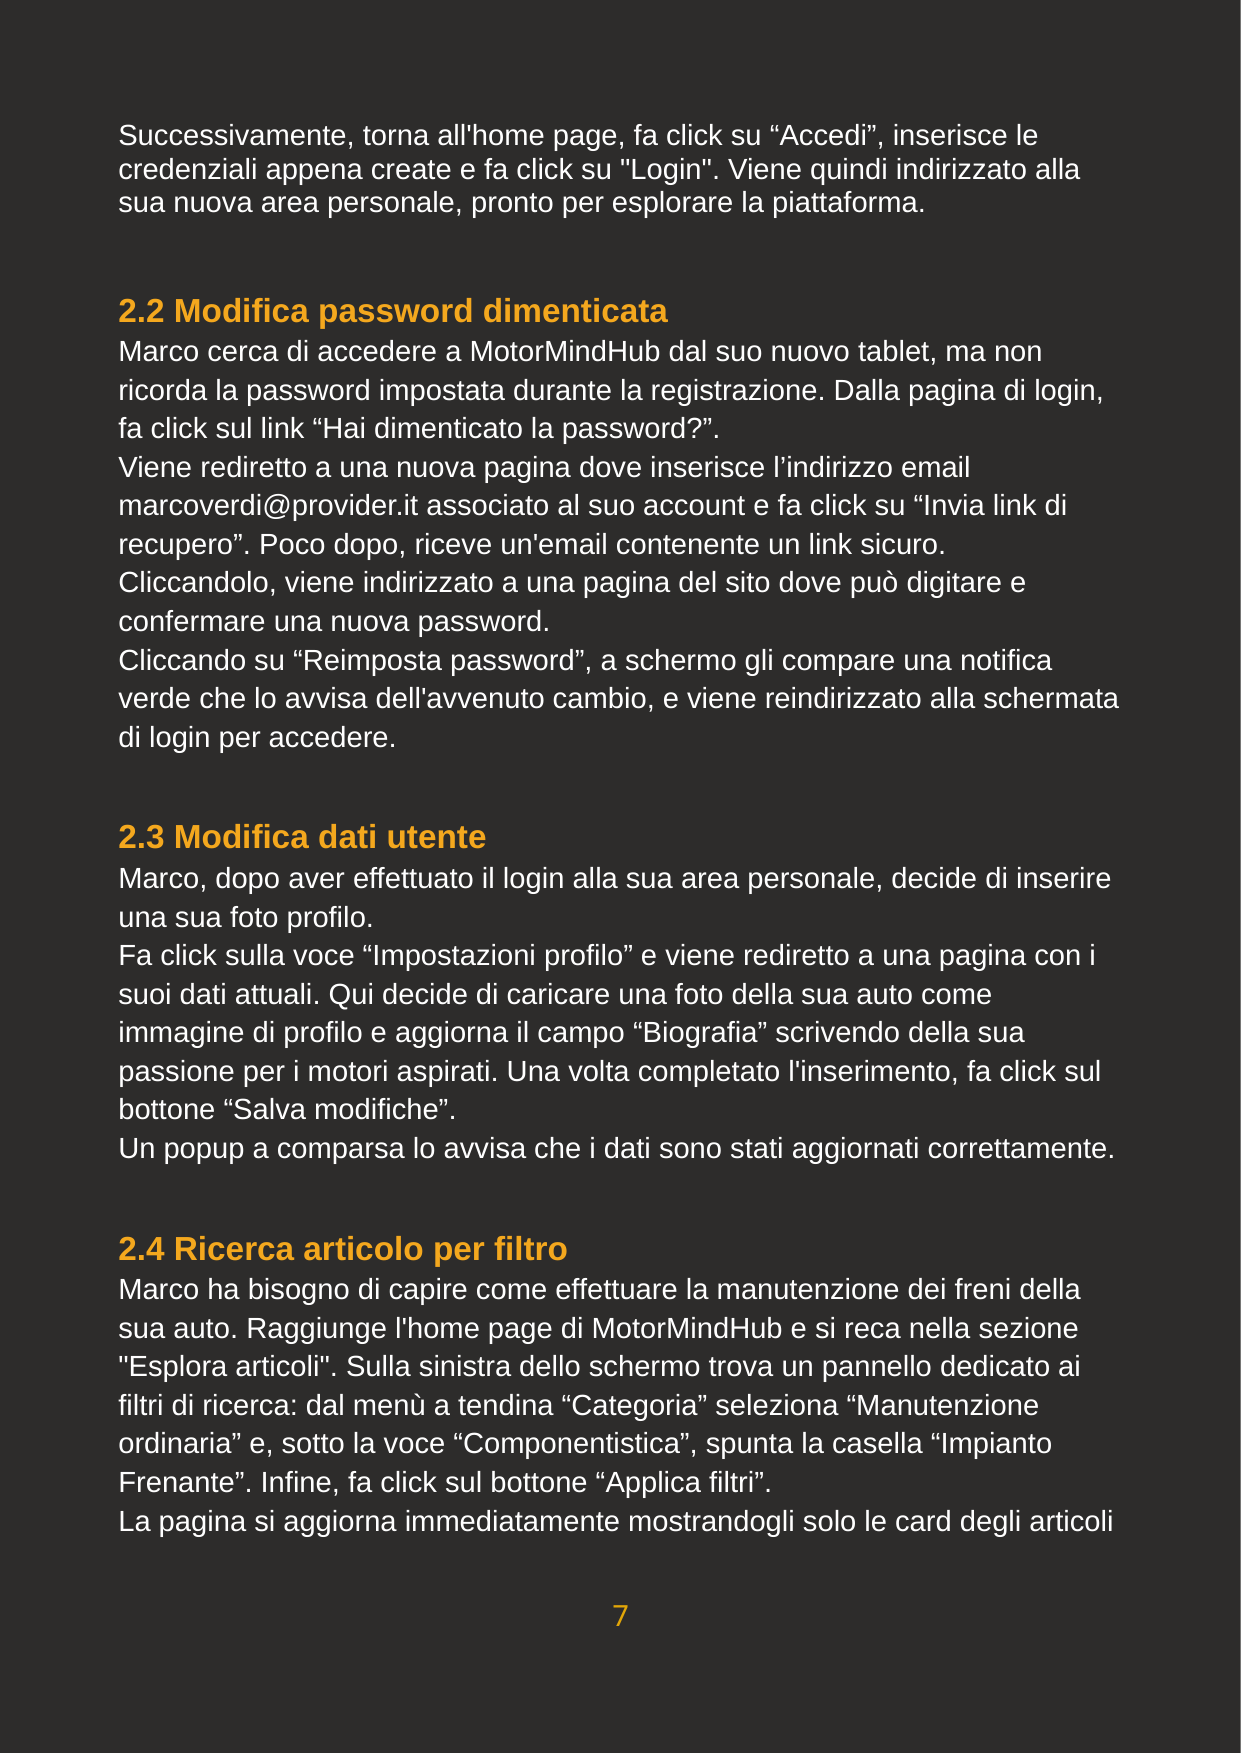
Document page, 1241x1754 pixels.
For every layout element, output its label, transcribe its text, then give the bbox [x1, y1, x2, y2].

text 2.2 Modifica password dimenticata Marco cerca di accedere a MotorMindHub dal suo nuovo tablet, ma non ricorda la password impostata durante la registrazione. Dalla pagina di login, fa click sul link “Hai dimenticato la password?”. Viene rediretto a una nuova pagina dove inserisce l’indirizzo email marcoverdi@provider.it associato al suo account e fa click su “Invia link di recupero”. Poco dopo, riceve un'email contenente un link sicuro. Cliccandolo, viene indirizzato a una pagina del sito dove può digitare e confermare una nuova password. Cliccando su “Reimposta password”, a schermo gli compare una notifica verde che lo avvisa dell'avvenuto cambio, e viene reindirizzato alla schermata di login per accedere. [118, 291, 1122, 797]
text Successivamente, torna all'home page, fa click su “Accedi”, inserisce le credenziali appena create e fa click su "Login". Viene quindi indirizzato alla sua nuova area personale, pronto per esplorare la piattaforma. [118, 118, 1122, 252]
text 2.4 Ricerca articolo per filtro Marco ha bisogno di capire come effettuare la manutenzione dei freni della sua auto. Raggiunge l'home page di MotorMindHub e si reca nella sezione "Esplora articoli". Sulla sinistra dello schermo trova un pannello dedicato ai filtri di ricerca: dal menù a tendina “Categoria” seleziona “Manutenzione ordinaria” e, sotto la voce “Componentistica”, spunta la casella “Impianto Frenante”. Infine, fa click sul bottone “Applica filtri”. La pagina si aggiorna immediatamente mostrandogli solo le card degli articoli [118, 1229, 1122, 1537]
text 2.3 Modifica dati utente Marco, dopo aver effettuato il login alla sua area personale, decide di inserire una sua foto profilo. Fa click sulla voce “Impostazioni profilo” e viene rediretto a una pagina con i suoi dati attuali. Qui decide di caricare una foto della sua auto come immagine di profilo e aggiorna il campo “Biografia” scrivendo della sua passione per i motori aspirati. Una volta completato l'inserimento, fa click sul bottone “Salva modifiche”. Un popup a comparsa lo avvisa che i dati sono stati aggiornati correttamente. [118, 818, 1122, 1208]
